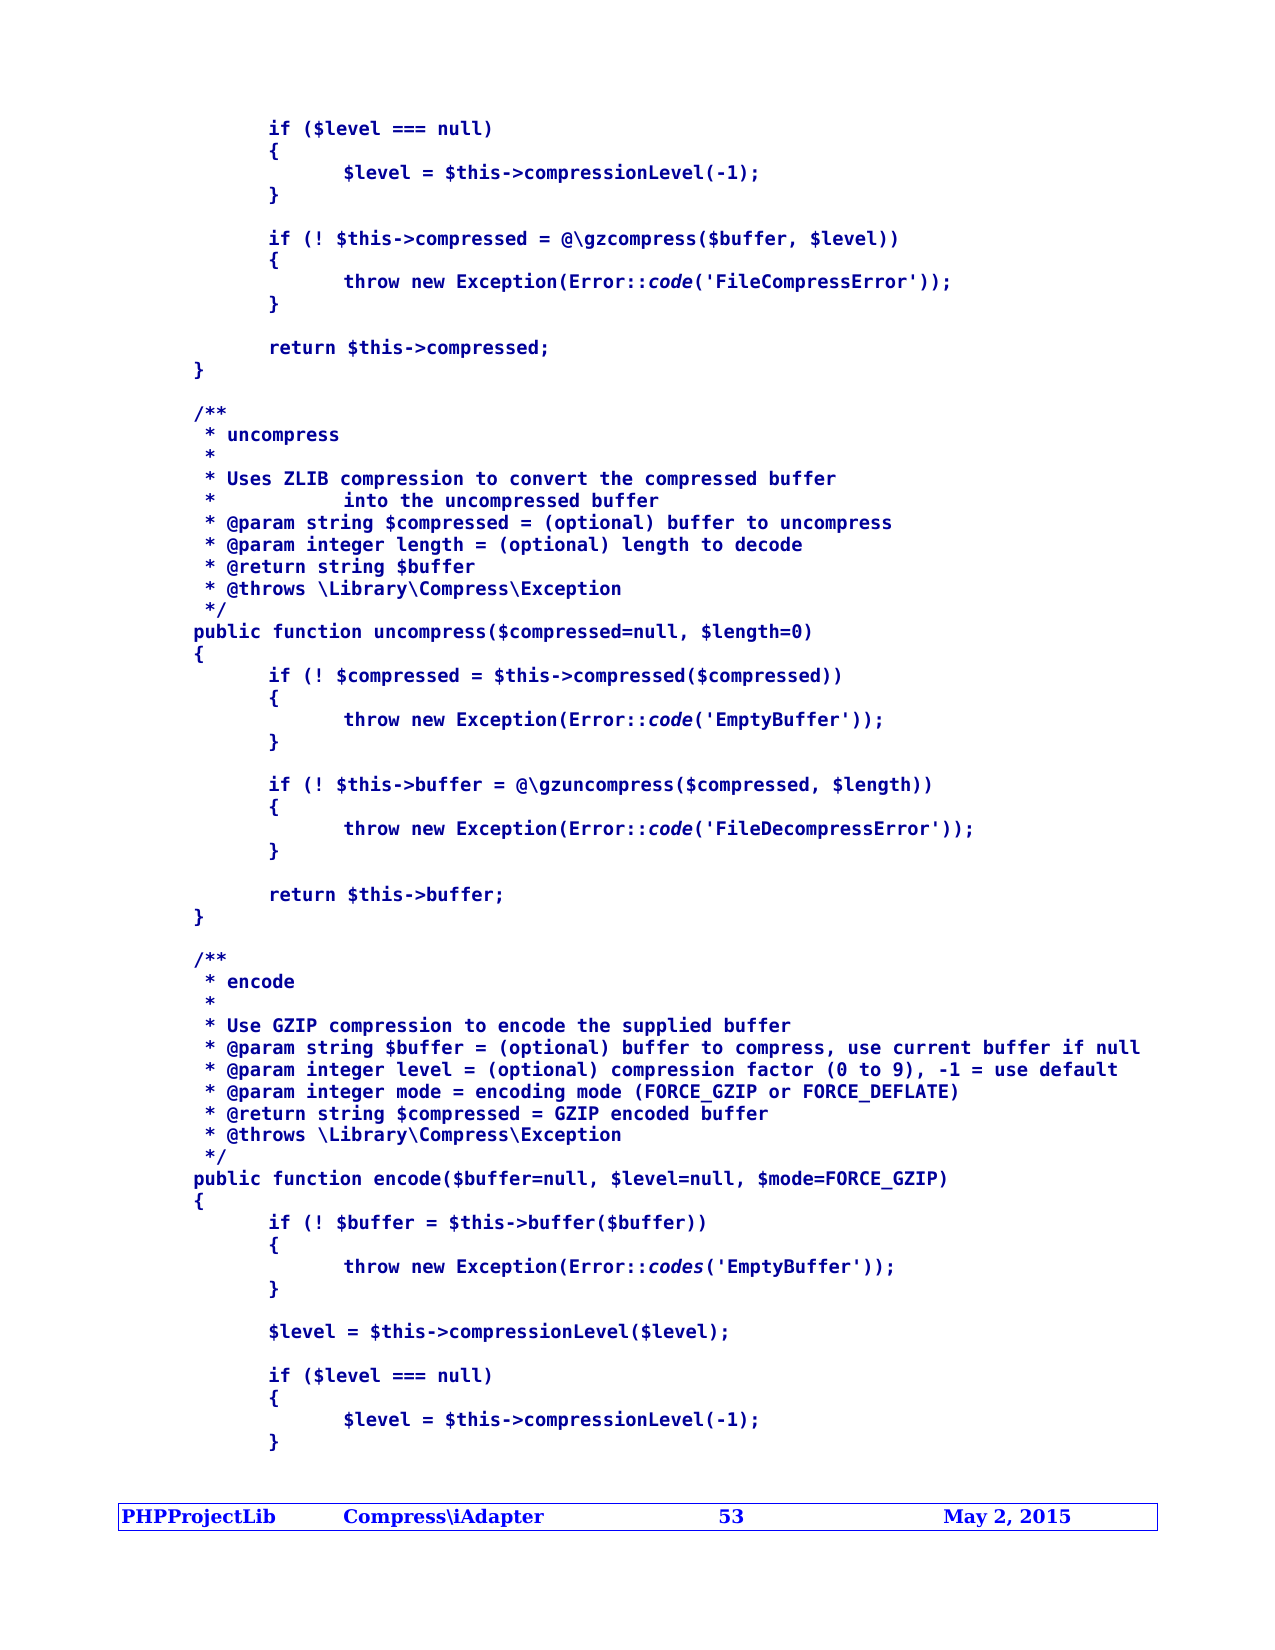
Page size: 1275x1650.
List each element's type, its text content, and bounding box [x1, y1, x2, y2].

text return $this->buffer; [118, 884, 1157, 906]
text /** [118, 949, 1157, 971]
text } [118, 1277, 1157, 1299]
text { [118, 796, 1157, 818]
text if ($level === null) [118, 118, 1157, 140]
text * @return string $compressed = GZIP encoded buffer [118, 1102, 1157, 1124]
text { [118, 249, 1157, 271]
text if ($level === null) [118, 1365, 1157, 1387]
text return $this->compressed; [118, 337, 1157, 359]
text } [118, 359, 1157, 381]
text throw new Exception(Error::code('FileDecompressError')); [118, 818, 1157, 840]
text /** [118, 402, 1157, 424]
text $level = $this->compressionLevel(-1); [118, 162, 1157, 184]
text * Use GZIP compression to encode the supplied buffer [118, 1015, 1157, 1037]
text public function uncompress($compressed=null, $length=0) [118, 621, 1157, 643]
text * Uses ZLIB compression to convert the compressed buffer [118, 468, 1157, 490]
text { [118, 1387, 1157, 1409]
text * uncompress [118, 424, 1157, 446]
text * @param string $buffer = (optional) buffer to compress, use current buffer if null [118, 1037, 1157, 1059]
text } [118, 906, 1157, 927]
text throw new Exception(Error::codes('EmptyBuffer')); [118, 1256, 1157, 1277]
text * @param integer length = (optional) length to decode [118, 534, 1157, 556]
text * @param integer mode = encoding mode (FORCE_GZIP or FORCE_DEFLATE) [118, 1081, 1157, 1102]
text public function encode($buffer=null, $level=null, $mode=FORCE_GZIP) [118, 1168, 1157, 1190]
text } [118, 840, 1157, 862]
text $level = $this->compressionLevel($level); [118, 1321, 1157, 1343]
text } [118, 731, 1157, 752]
text * encode [118, 971, 1157, 993]
text if (! $buffer = $this->buffer($buffer)) [118, 1212, 1157, 1234]
text { [118, 643, 1157, 665]
text */ [118, 599, 1157, 621]
text $level = $this->compressionLevel(-1); [118, 1409, 1157, 1431]
text if (! $this->compressed = @\gzcompress($buffer, $level)) [118, 227, 1157, 249]
text * @return string $buffer [118, 556, 1157, 577]
text * @param integer level = (optional) compression factor (0 to 9), -1 = use default [118, 1059, 1157, 1081]
text { [118, 687, 1157, 709]
text * @param string $compressed = (optional) buffer to uncompress [118, 512, 1157, 534]
text if (! $compressed = $this->compressed($compressed)) [118, 665, 1157, 687]
text * @throws \Library\Compress\Exception [118, 577, 1157, 599]
text * [118, 993, 1157, 1015]
text * @throws \Library\Compress\Exception [118, 1124, 1157, 1146]
text * [118, 446, 1157, 468]
text { [118, 1190, 1157, 1212]
text * into the uncompressed buffer [118, 490, 1157, 512]
text */ [118, 1146, 1157, 1168]
text } [118, 1431, 1157, 1452]
text { [118, 1234, 1157, 1256]
text if (! $this->buffer = @\gzuncompress($compressed, $length)) [118, 774, 1157, 796]
text { [118, 140, 1157, 162]
text } [118, 293, 1157, 315]
text throw new Exception(Error::code('FileCompressError')); [118, 271, 1157, 293]
text } [118, 184, 1157, 206]
text throw new Exception(Error::code('EmptyBuffer')); [118, 709, 1157, 731]
